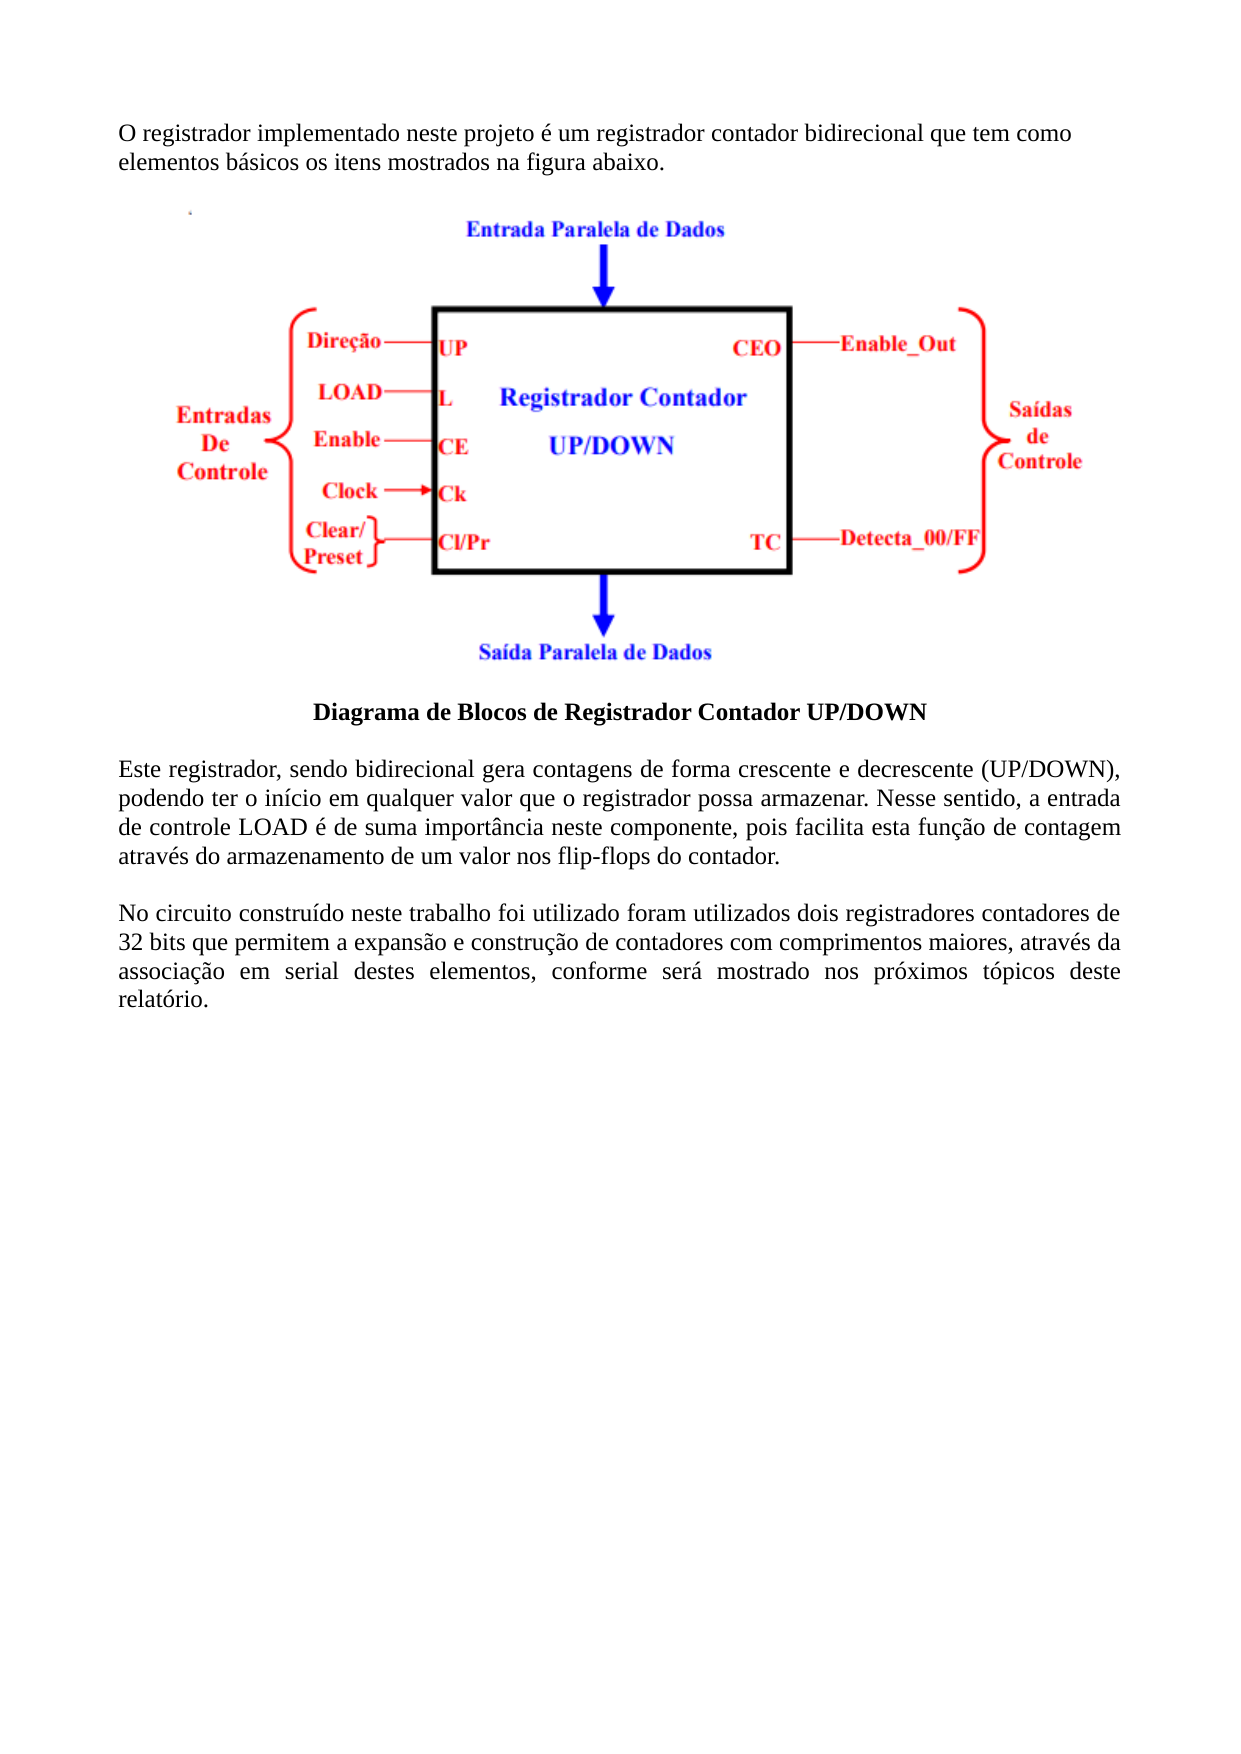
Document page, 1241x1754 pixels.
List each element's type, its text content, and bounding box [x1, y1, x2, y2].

text No circuito construído neste trabalho foi utilizado foram utilizados dois registradores contadores de 32 bits que permitem a expansão e construção de contadores com comprimentos maiores, através da associação em serial destes elementos, conforme será mostrado nos próximos tópicos deste relatório. [118, 898, 1122, 1013]
picture [123, 204, 1117, 669]
text Este registrador, sendo bidirecional gera contagens de forma crescente e decrescente (UP/DOWN), podendo ter o início em qualquer valor que o registrador possa armazenar. Nesse sentido, a entrada de controle LOAD é de suma importância neste componente, pois facilita esta função de contagem através do armazenamento de um valor nos flip-flops do contador. [118, 754, 1122, 869]
text Diagrama de Blocos de Registrador Contador UP/DOWN [118, 697, 1122, 726]
text O registrador implementado neste projeto é um registrador contador bidirecional que tem como elementos básicos os itens mostrados na figura abaixo. [118, 118, 1122, 176]
